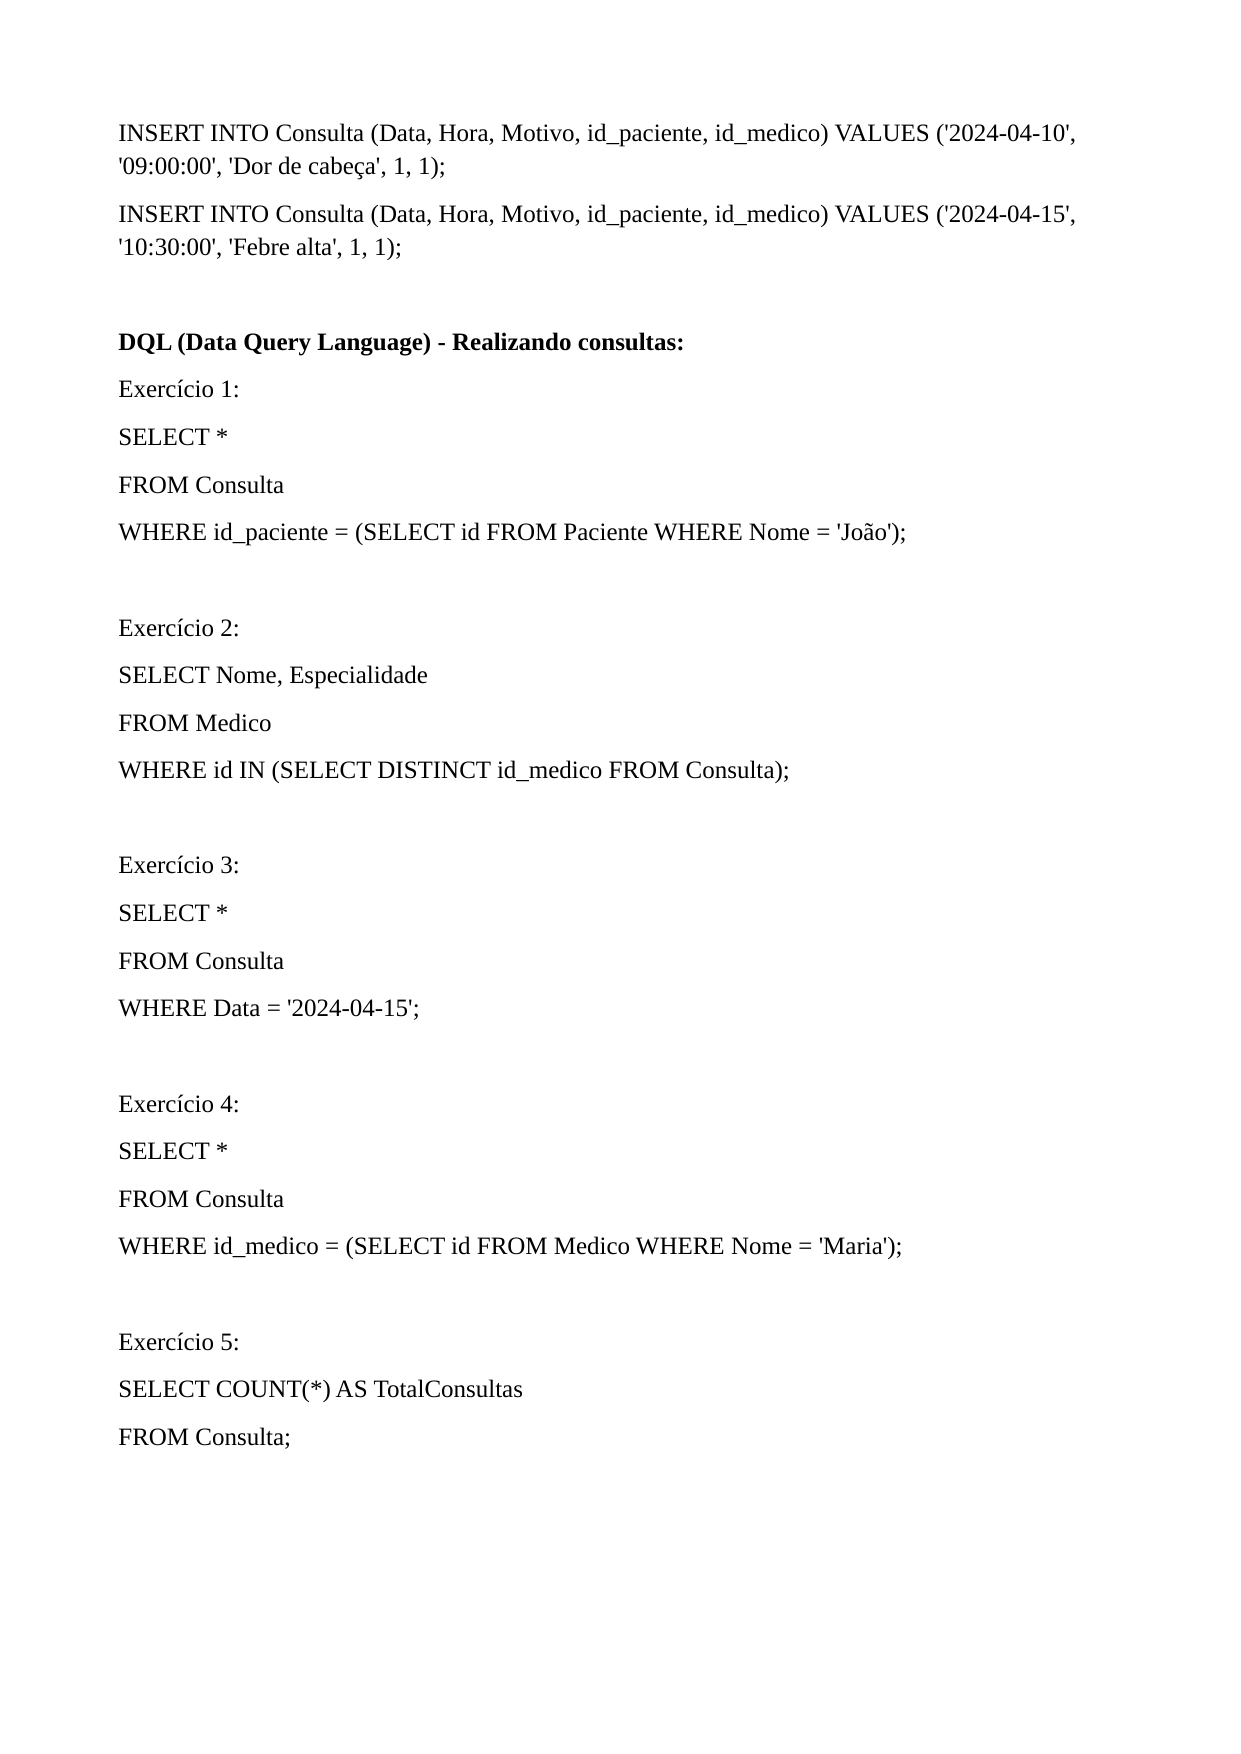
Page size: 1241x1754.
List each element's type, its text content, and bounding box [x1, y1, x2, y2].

text Exercício 5: [118, 1327, 1122, 1355]
text WHERE id_paciente = (SELECT id FROM Paciente WHERE Nome = 'João'); [118, 517, 1122, 546]
text FROM Consulta [118, 470, 1122, 498]
text FROM Consulta [118, 946, 1122, 974]
text FROM Consulta; [118, 1422, 1122, 1451]
text INSERT INTO Consulta (Data, Hora, Motivo, id_paciente, id_medico) VALUES ('2024-04-15', '10:30:00', 'Febre alta', 1, 1); [118, 199, 1122, 261]
text SELECT COUNT(*) AS TotalConsultas [118, 1374, 1122, 1403]
text SELECT Nome, Especialidade [118, 660, 1122, 689]
text Exercício 1: [118, 374, 1122, 403]
text Exercício 4: [118, 1089, 1122, 1117]
text WHERE id_medico = (SELECT id FROM Medico WHERE Nome = 'Maria'); [118, 1231, 1122, 1260]
text Exercício 3: [118, 851, 1122, 879]
text SELECT * [118, 898, 1122, 927]
text DQL (Data Query Language) - Realizando consultas: [118, 327, 1122, 356]
text FROM Consulta [118, 1184, 1122, 1213]
text Exercício 2: [118, 613, 1122, 641]
text WHERE Data = '2024-04-15'; [118, 993, 1122, 1022]
text FROM Medico [118, 708, 1122, 737]
text WHERE id IN (SELECT DISTINCT id_medico FROM Consulta); [118, 755, 1122, 784]
text SELECT * [118, 1136, 1122, 1165]
text SELECT * [118, 422, 1122, 451]
text INSERT INTO Consulta (Data, Hora, Motivo, id_paciente, id_medico) VALUES ('2024-04-10', '09:00:00', 'Dor de cabeça', 1, 1); [118, 118, 1122, 180]
